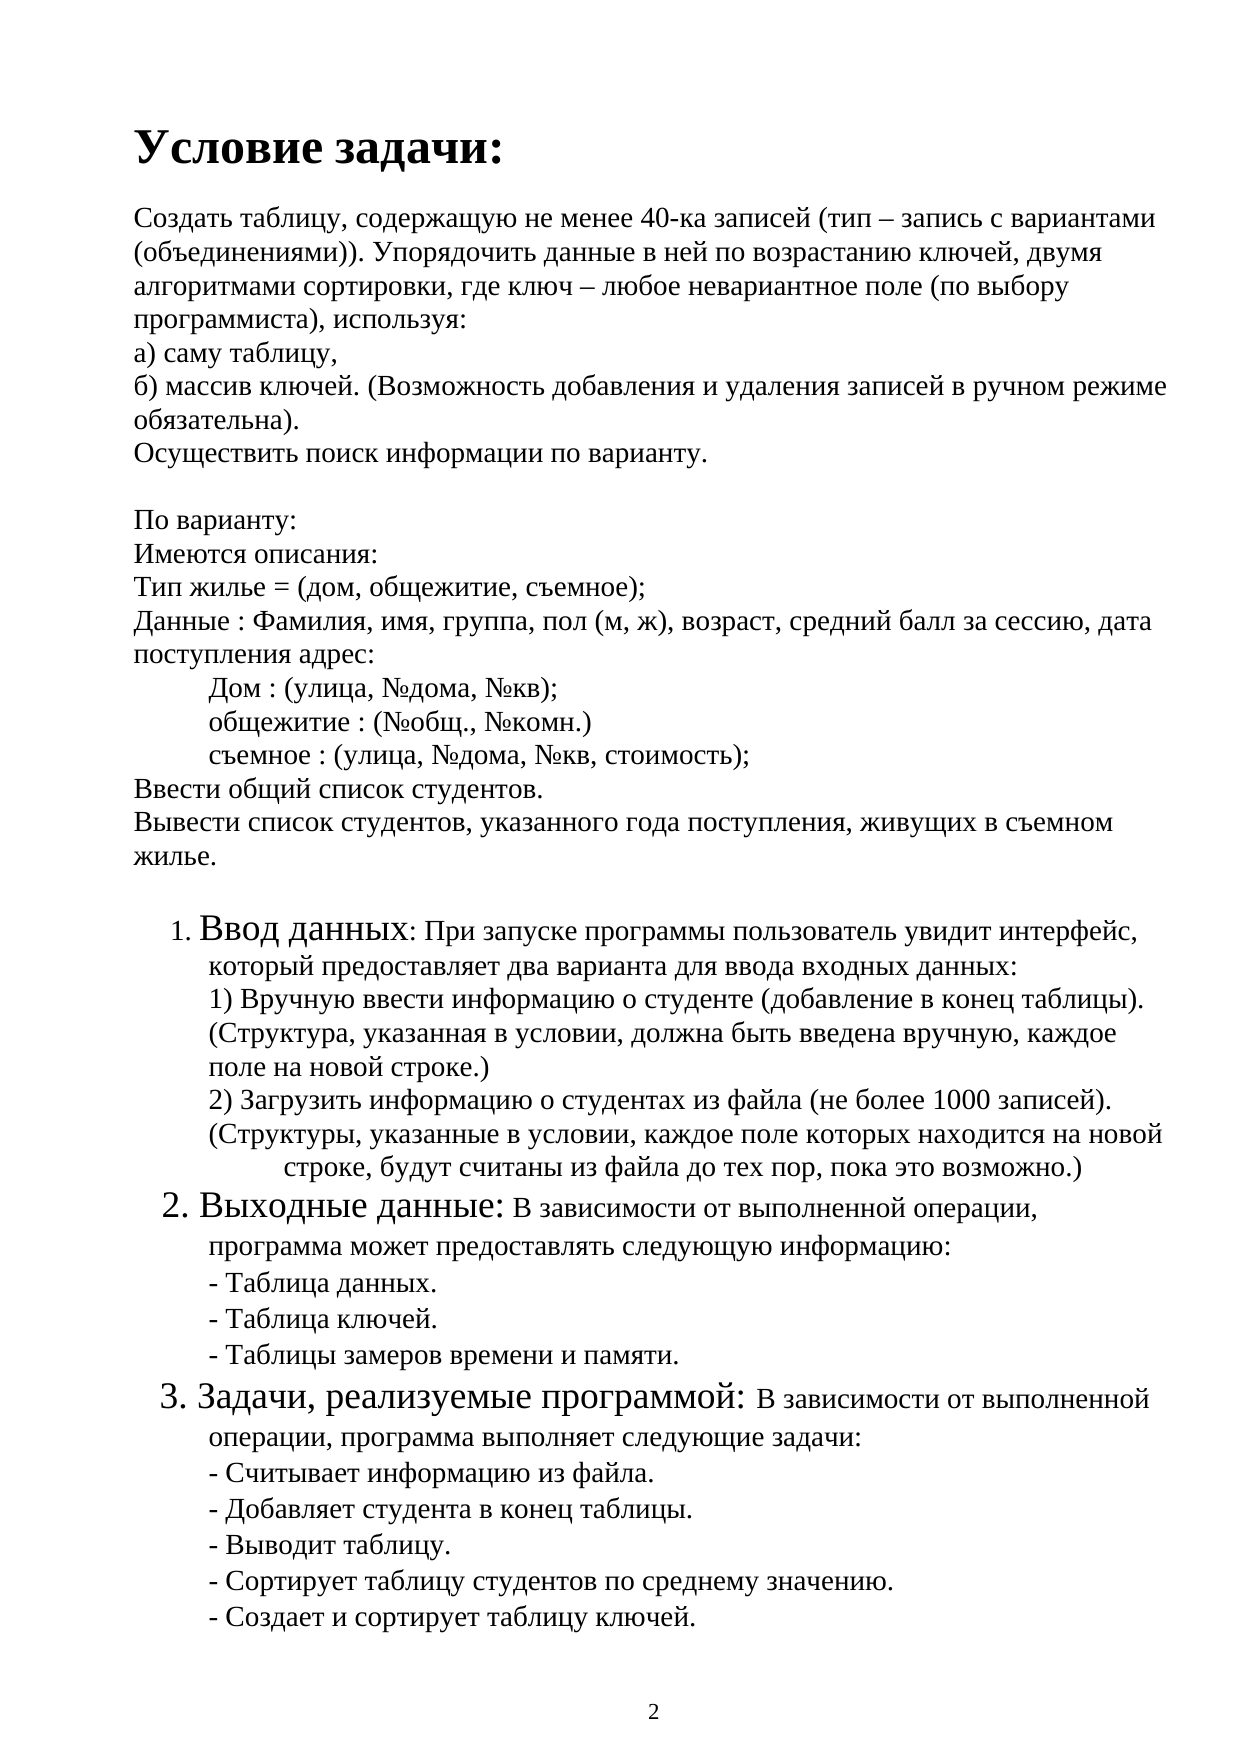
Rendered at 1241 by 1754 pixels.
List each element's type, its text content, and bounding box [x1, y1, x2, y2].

list 3. Задачи, реализуемые программой: В зависимости от выполненной операции, программа выполняет следующие задачи: [133, 1373, 1174, 1452]
text Вывести список студентов, указанного года поступления, живущих в съемном жилье. [133, 804, 1174, 871]
list - Добавляет студента в конец таблицы. [133, 1491, 1174, 1525]
list - Таблица данных. [171, 1265, 1174, 1298]
list - Считывает информацию из файла. [133, 1455, 1174, 1488]
list - Выводит таблицу. [133, 1527, 1174, 1561]
text общежитие : (№общ., №комн.) [133, 704, 1174, 737]
text 2) Загрузить информацию о студентах из файла (не более 1000 записей). [133, 1082, 1174, 1116]
list - Создает и сортирует таблицу ключей. [133, 1599, 1174, 1633]
text 1. Ввод данных: При запуске программы пользователь увидит интерфейс, который предоставляет два варианта для ввода входных данных: [133, 905, 1174, 982]
text (Структуры, указанные в условии, каждое поле которых находится на новой строке, будут считаны из файла до тех пор, пока это возможно.) [133, 1116, 1174, 1183]
list - Сортирует таблицу студентов по среднему значению. [133, 1563, 1174, 1597]
title Условие задачи: [133, 117, 963, 174]
text Тип жилье = (дом, общежитие, съемное); [133, 569, 1174, 603]
list - Таблица ключей. [171, 1301, 1174, 1334]
text Создать таблицу, содержащую не менее 40-ка записей (тип – запись с вариантами (объединениями)). Упорядочить данные в ней по возрастанию ключей, двумя алгоритмами сортировки, где ключ – любое невариантное поле (по выбору программиста), используя: [133, 201, 1174, 335]
text Осуществить поиск информации по варианту. [133, 435, 1174, 469]
text 1) Вручную ввести информацию о студенте (добавление в конец таблицы). [133, 982, 1174, 1015]
text а) саму таблицу, [133, 335, 1174, 368]
text Данные : Фамилия, имя, группа, пол (м, ж), возраст, средний балл за сессию, дата поступления адрес: [133, 603, 1174, 670]
text Ввести общий список студентов. [133, 771, 1174, 804]
text По варианту: [133, 502, 1174, 536]
list - Таблицы замеров времени и памяти. [171, 1337, 1174, 1371]
list 2. Выходные данные: В зависимости от выполненной операции, программа может предоставлять следующую информацию: [133, 1183, 1174, 1262]
text Имеются описания: [133, 536, 1174, 569]
text съемное : (улица, №дома, №кв, стоимость); [133, 737, 1174, 771]
text (Структура, указанная в условии, должна быть введена вручную, каждое поле на новой строке.) [133, 1015, 1174, 1082]
text Дом : (улица, №дома, №кв); [133, 670, 1174, 704]
text б) массив ключей. (Возможность добавления и удаления записей в ручном режиме обязательна). [133, 368, 1174, 435]
